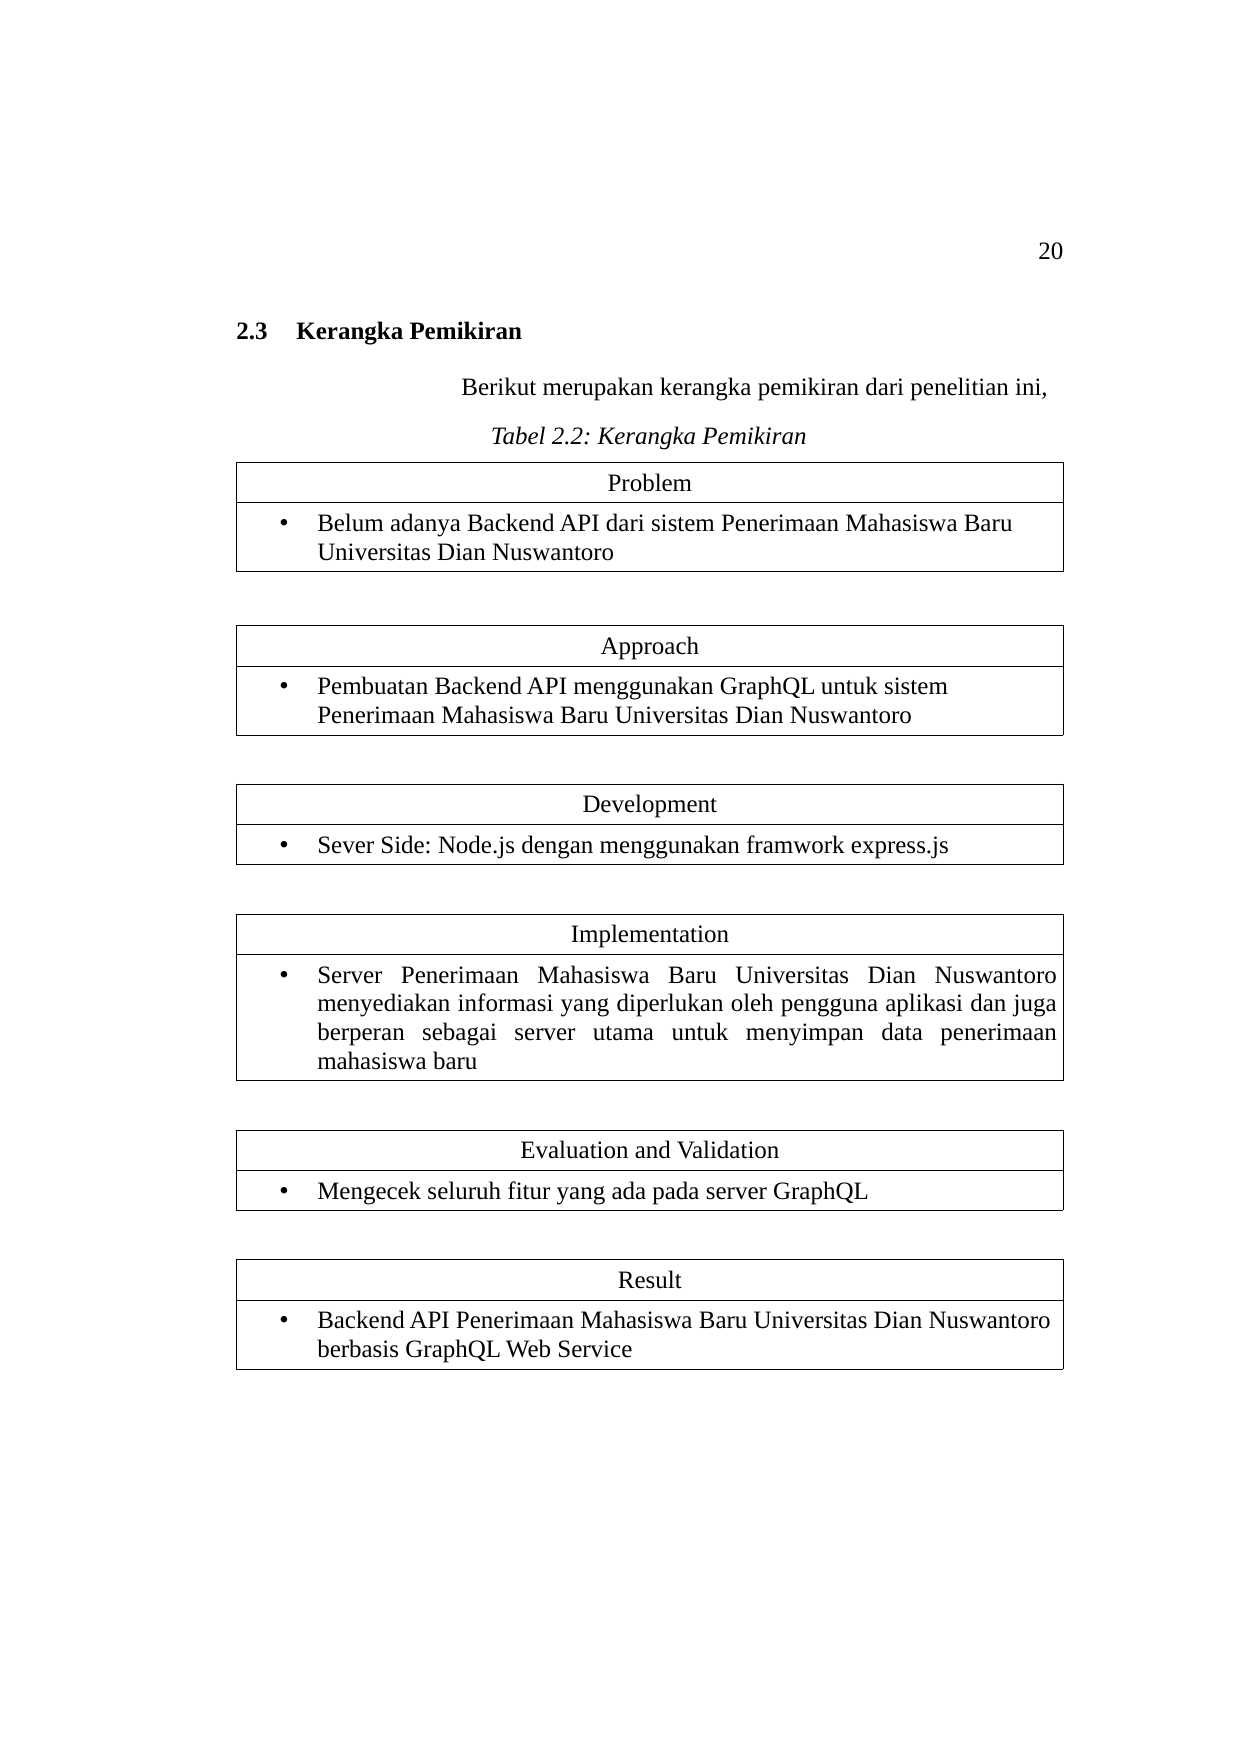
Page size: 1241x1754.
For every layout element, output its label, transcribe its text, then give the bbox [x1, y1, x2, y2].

table_header Evaluation and Validation [237, 1131, 1063, 1170]
table_cell Mengecek seluruh fitur yang ada pada server GraphQL [237, 1171, 1063, 1210]
table_header Development [237, 785, 1063, 824]
table_cell Pembuatan Backend API menggunakan GraphQL untuk sistem Penerimaan Mahasiswa Baru Universitas Dian Nuswantoro [237, 667, 1063, 734]
table_header Approach [237, 626, 1063, 666]
text Berikut merupakan kerangka pemikiran dari penelitian ini, [384, 372, 1063, 400]
table_cell Sever Side: Node.js dengan menggunakan framwork express.js [237, 825, 1063, 864]
table_cell Server Penerimaan Mahasiswa Baru Universitas Dian Nuswantoro menyediakan informasi yang diperlukan oleh pengguna aplikasi dan juga berperan sebagai server utama untuk menyimpan data penerimaan mahasiswa baru [237, 955, 1063, 1080]
subtitle Kerangka Pemikiran [236, 316, 1063, 345]
table_header Result [237, 1260, 1063, 1300]
text Tabel 2.2: Kerangka Pemikiran [236, 421, 1063, 449]
table_header Implementation [237, 915, 1063, 954]
table_cell Backend API Penerimaan Mahasiswa Baru Universitas Dian Nuswantoro berbasis GraphQL Web Service [237, 1301, 1063, 1369]
table_header Problem [237, 463, 1063, 502]
table_cell Belum adanya Backend API dari sistem Penerimaan Mahasiswa Baru Universitas Dian Nuswantoro [237, 503, 1063, 571]
